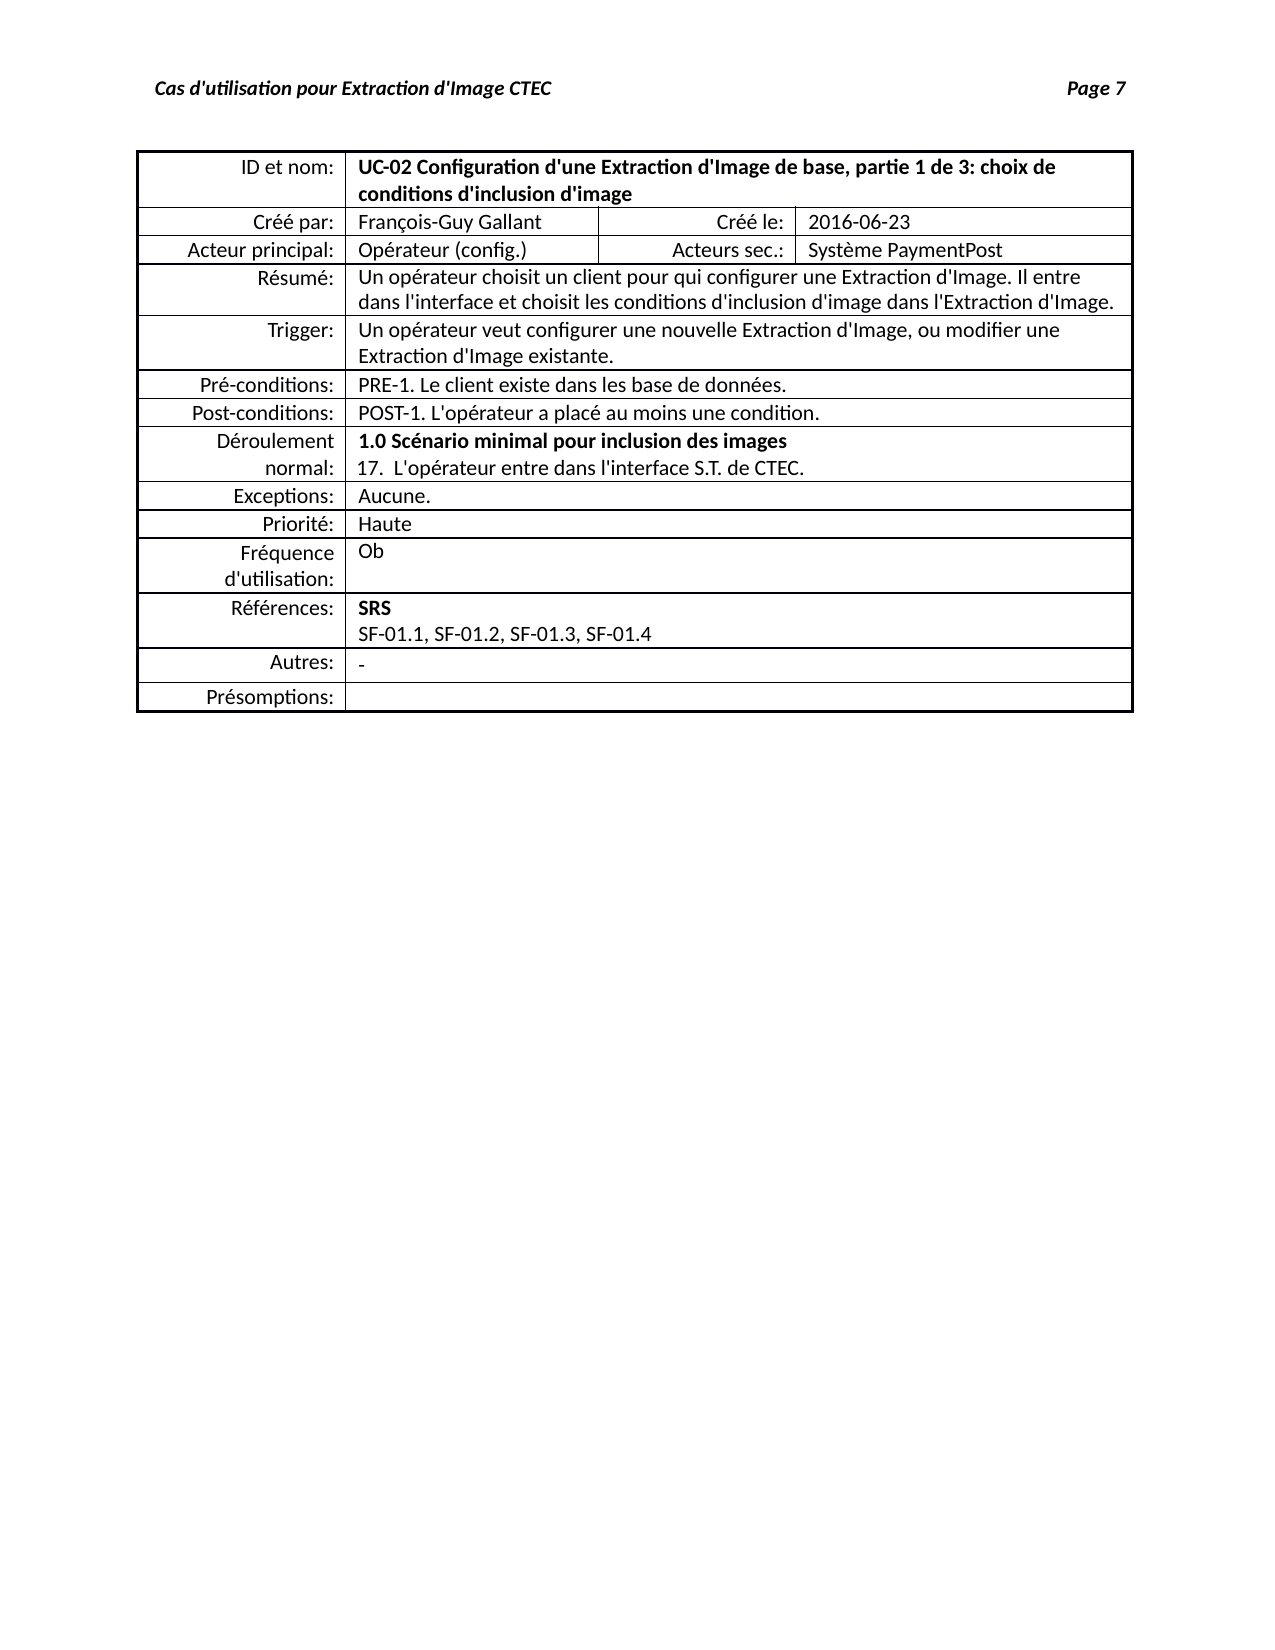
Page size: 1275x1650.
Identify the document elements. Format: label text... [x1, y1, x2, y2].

table_cell Exceptions: [139, 482, 345, 509]
table_cell Un opérateur veut configurer une nouvelle Extraction d'Image, ou modifier une Extraction d'Image existante. [346, 316, 1131, 369]
table_cell 2016-06-23 [796, 208, 1131, 235]
table_cell POST-1. L'opérateur a placé au moins une condition. [346, 399, 1131, 426]
table_cell Références: [139, 594, 345, 647]
table_cell Aucune. [346, 482, 1131, 509]
table_cell Priorité: [139, 511, 345, 537]
table_cell Autres: [139, 649, 345, 682]
table_cell Pré-conditions: [139, 371, 345, 398]
table_cell - [346, 649, 1131, 682]
table_cell 1.0 Scénario minimal pour inclusion des images L'opérateur entre dans l'interface S.T. de CTEC. [346, 427, 1131, 481]
table_header UC-02 Configuration d'une Extraction d'Image de base, partie 1 de 3: choix de conditions d'inclusion d'image [346, 153, 1131, 206]
table_cell Résumé: [139, 265, 345, 314]
table_cell Trigger: [139, 316, 345, 369]
table_cell Ob [346, 539, 1131, 592]
table_header ID et nom: [139, 153, 345, 206]
table_cell [346, 683, 1131, 710]
table_cell Fréquence d'utilisation: [139, 539, 345, 592]
table_cell PRE-1. Le client existe dans les base de données. [346, 371, 1131, 398]
table_cell Post-conditions: [139, 399, 345, 426]
table_cell Un opérateur choisit un client pour qui configurer une Extraction d'Image. Il entre dans l'interface et choisit les conditions d'inclusion d'image dans l'Extraction d'Image. [346, 265, 1131, 314]
table_cell SRS SF-01.1, SF-01.2, SF-01.3, SF-01.4 [346, 594, 1131, 647]
table_cell Opérateur (config.) [346, 236, 598, 263]
table_cell Créé le: [599, 208, 795, 235]
table_cell Haute [346, 511, 1131, 537]
table_cell Acteur principal: [139, 236, 345, 263]
table_cell François-Guy Gallant [346, 208, 598, 235]
table_cell Créé par: [139, 208, 345, 235]
table_cell Déroulement normal: [139, 427, 345, 481]
table_cell Présomptions: [139, 683, 345, 710]
table_cell Système PaymentPost [796, 236, 1131, 263]
table_cell Acteurs sec.: [599, 236, 795, 263]
